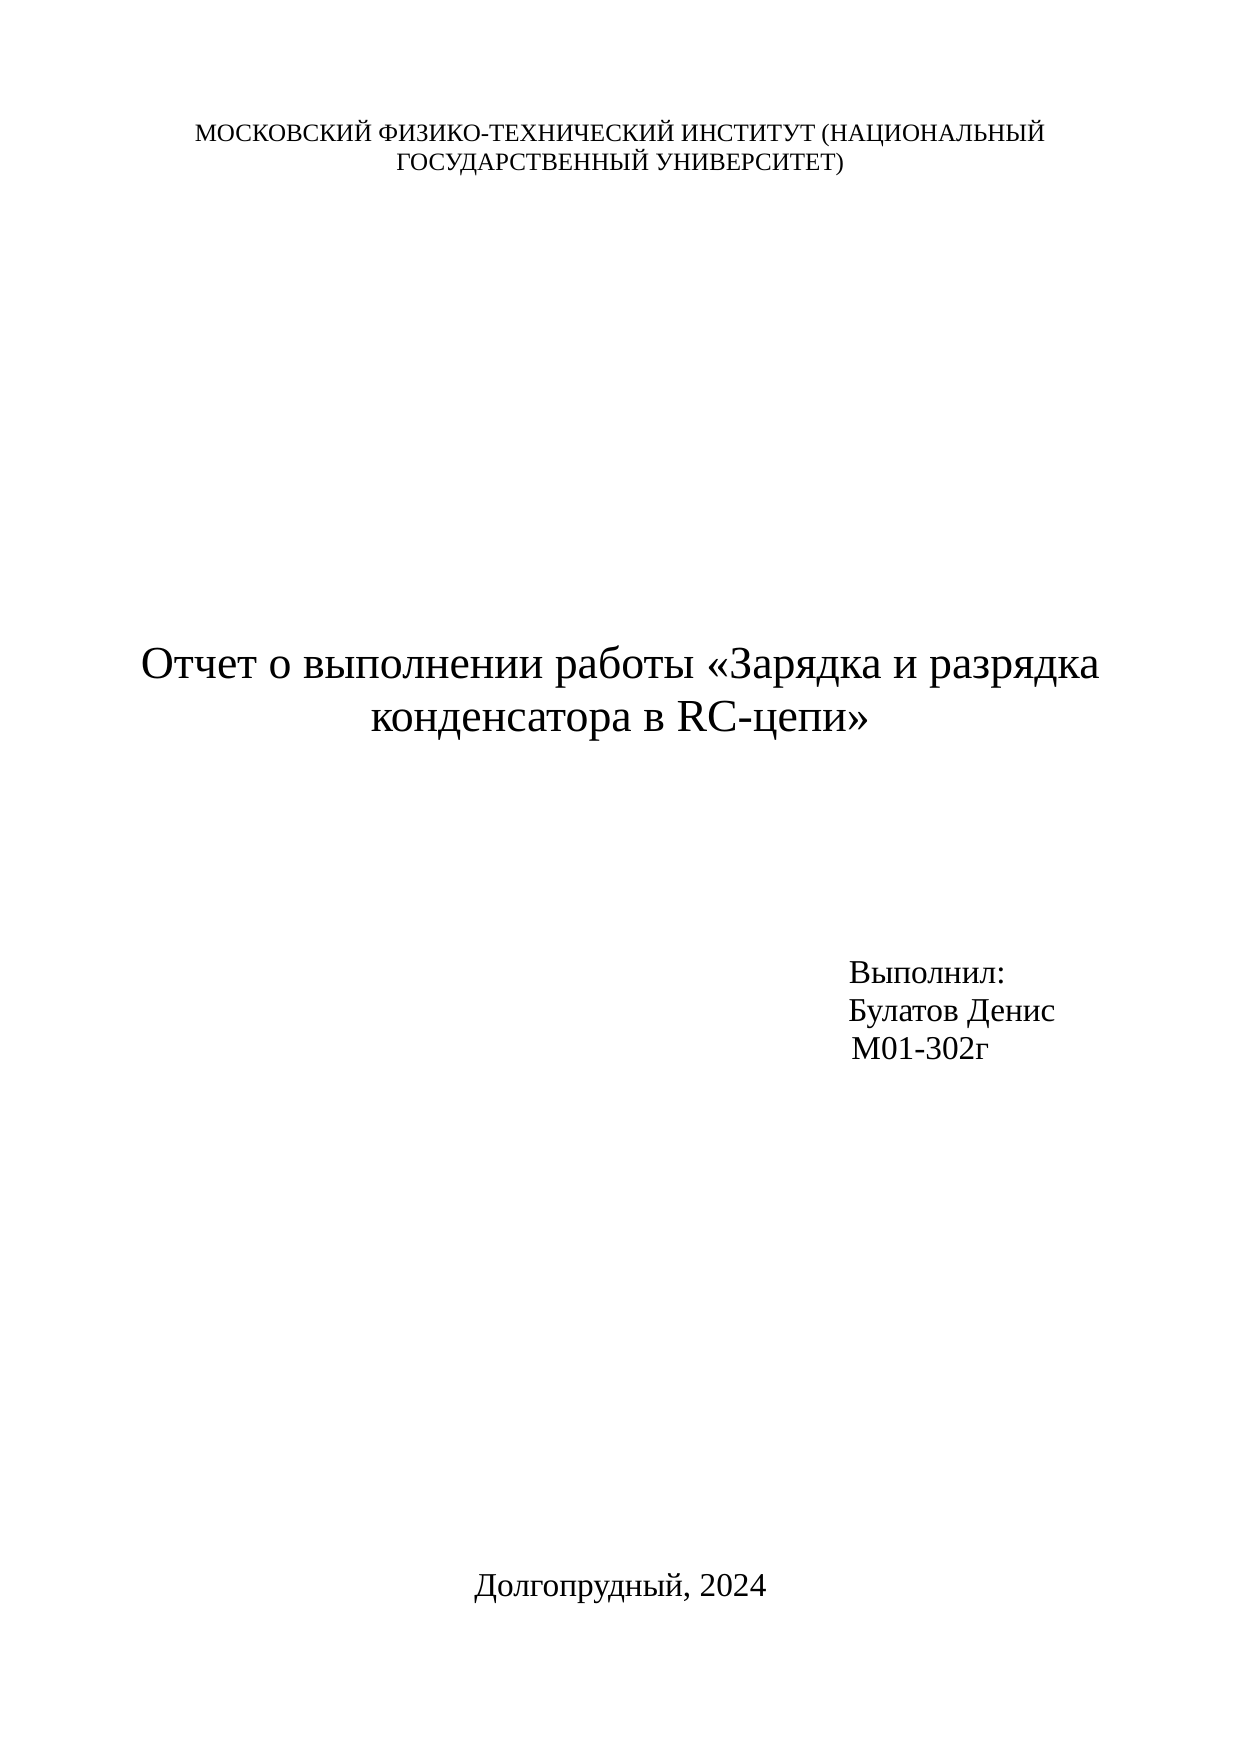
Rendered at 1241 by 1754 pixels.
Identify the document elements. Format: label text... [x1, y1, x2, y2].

text МОСКОВСКИЙ ФИЗИКО-ТЕХНИЧЕСКИЙ ИНСТИТУТ (НАЦИОНАЛЬНЫЙ ГОСУДАРСТВЕННЫЙ УНИВЕРСИТЕТ) [118, 118, 1122, 176]
text Булатов Денис [118, 990, 1122, 1028]
text Выполнил: [118, 952, 1122, 990]
text Долгопрудный, 2024 [118, 1565, 1122, 1603]
text Отчет о выполнении работы «Зарядка и разрядка конденсатора в RC-цепи» [118, 636, 1122, 741]
text М01-302г [118, 1028, 1122, 1067]
